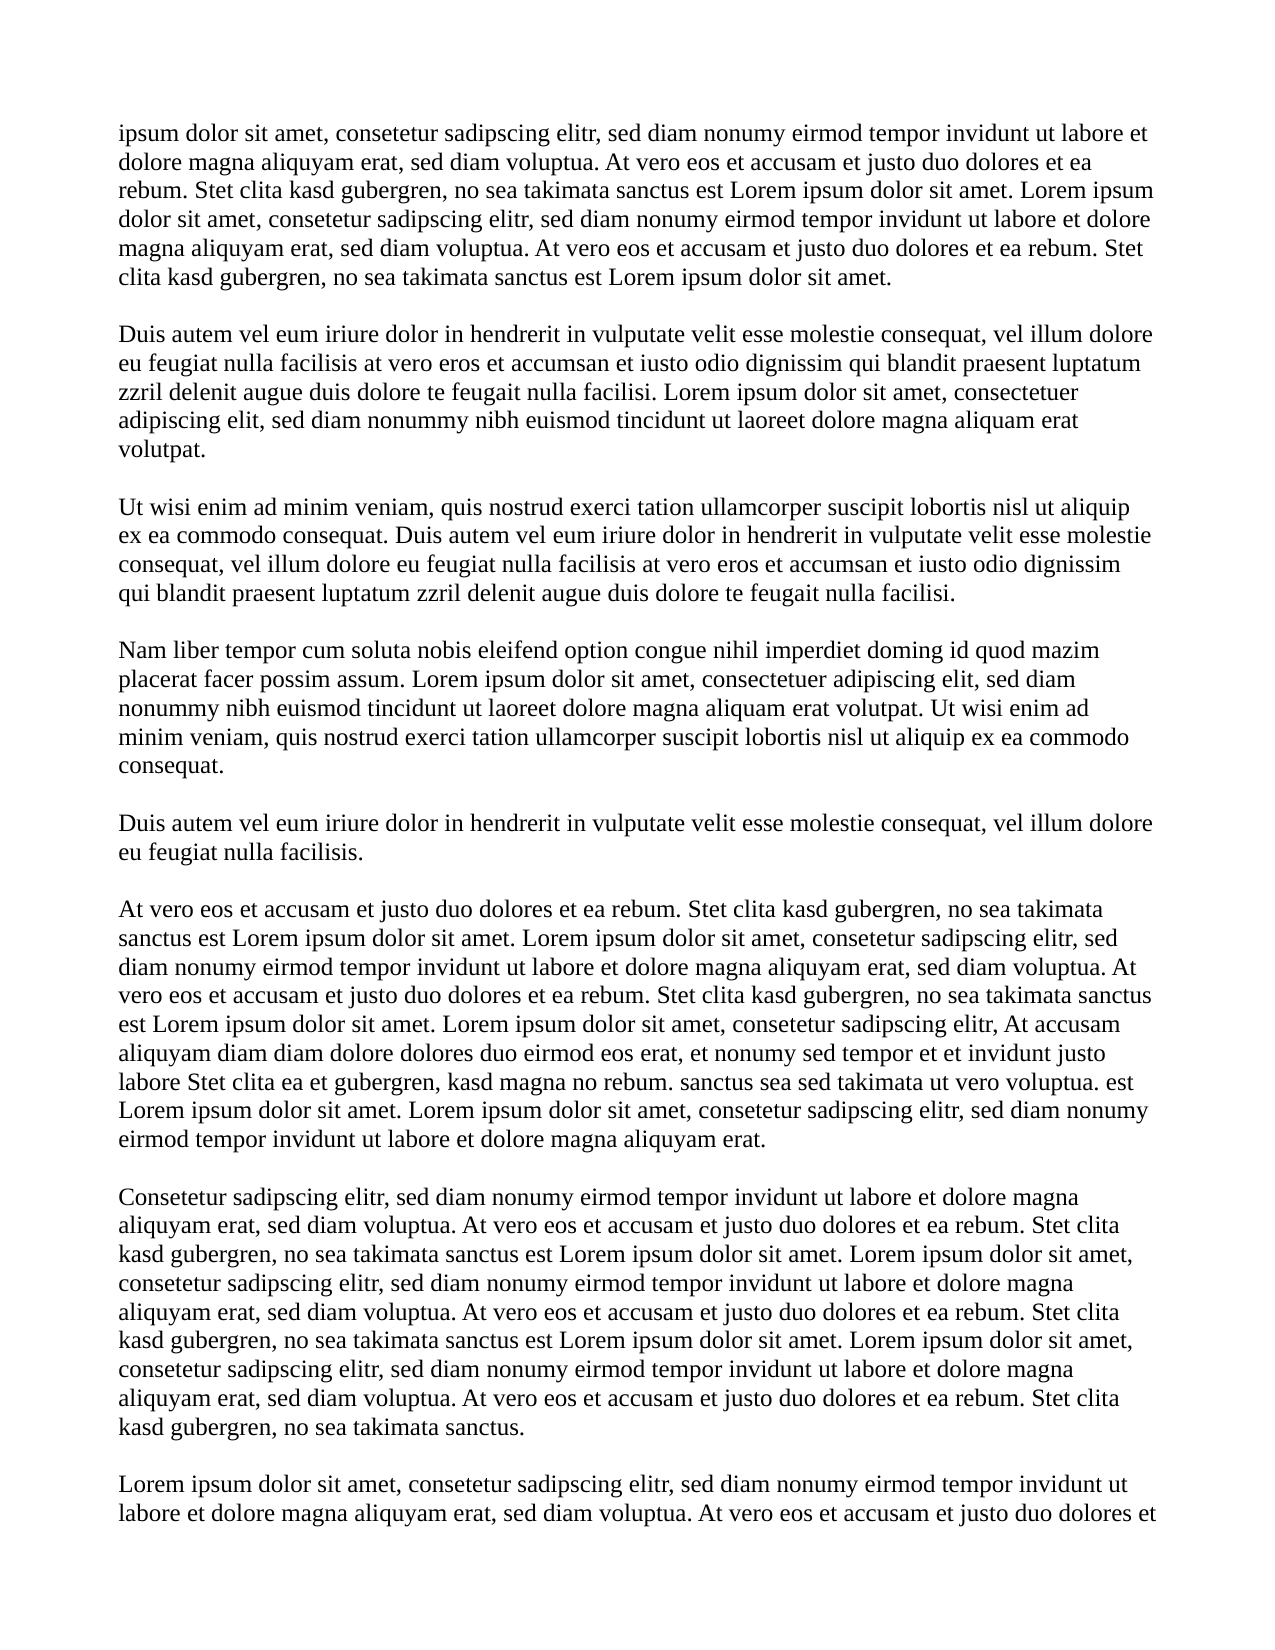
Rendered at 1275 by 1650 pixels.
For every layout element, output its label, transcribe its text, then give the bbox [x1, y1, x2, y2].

text Nam liber tempor cum soluta nobis eleifend option congue nihil imperdiet doming id quod mazim placerat facer possim assum. Lorem ipsum dolor sit amet, consectetuer adipiscing elit, sed diam nonummy nibh euismod tincidunt ut laoreet dolore magna aliquam erat volutpat. Ut wisi enim ad minim veniam, quis nostrud exerci tation ullamcorper suscipit lobortis nisl ut aliquip ex ea commodo consequat. [118, 636, 1157, 779]
text Lorem ipsum dolor sit amet, consetetur sadipscing elitr, sed diam nonumy eirmod tempor invidunt ut labore et dolore magna aliquyam erat, sed diam voluptua. At vero eos et accusam et justo duo dolores et [118, 1469, 1157, 1527]
text At vero eos et accusam et justo duo dolores et ea rebum. Stet clita kasd gubergren, no sea takimata sanctus est Lorem ipsum dolor sit amet. Lorem ipsum dolor sit amet, consetetur sadipscing elitr, sed diam nonumy eirmod tempor invidunt ut labore et dolore magna aliquyam erat, sed diam voluptua. At vero eos et accusam et justo duo dolores et ea rebum. Stet clita kasd gubergren, no sea takimata sanctus est Lorem ipsum dolor sit amet. Lorem ipsum dolor sit amet, consetetur sadipscing elitr, At accusam aliquyam diam diam dolore dolores duo eirmod eos erat, et nonumy sed tempor et et invidunt justo labore Stet clita ea et gubergren, kasd magna no rebum. sanctus sea sed takimata ut vero voluptua. est Lorem ipsum dolor sit amet. Lorem ipsum dolor sit amet, consetetur sadipscing elitr, sed diam nonumy eirmod tempor invidunt ut labore et dolore magna aliquyam erat. [118, 894, 1157, 1153]
text Duis autem vel eum iriure dolor in hendrerit in vulputate velit esse molestie consequat, vel illum dolore eu feugiat nulla facilisis at vero eros et accumsan et iusto odio dignissim qui blandit praesent luptatum zzril delenit augue duis dolore te feugait nulla facilisi. Lorem ipsum dolor sit amet, consectetuer adipiscing elit, sed diam nonummy nibh euismod tincidunt ut laoreet dolore magna aliquam erat volutpat. [118, 319, 1157, 463]
text Consetetur sadipscing elitr, sed diam nonumy eirmod tempor invidunt ut labore et dolore magna aliquyam erat, sed diam voluptua. At vero eos et accusam et justo duo dolores et ea rebum. Stet clita kasd gubergren, no sea takimata sanctus est Lorem ipsum dolor sit amet. Lorem ipsum dolor sit amet, consetetur sadipscing elitr, sed diam nonumy eirmod tempor invidunt ut labore et dolore magna aliquyam erat, sed diam voluptua. At vero eos et accusam et justo duo dolores et ea rebum. Stet clita kasd gubergren, no sea takimata sanctus est Lorem ipsum dolor sit amet. Lorem ipsum dolor sit amet, consetetur sadipscing elitr, sed diam nonumy eirmod tempor invidunt ut labore et dolore magna aliquyam erat, sed diam voluptua. At vero eos et accusam et justo duo dolores et ea rebum. Stet clita kasd gubergren, no sea takimata sanctus. [118, 1182, 1157, 1441]
text Ut wisi enim ad minim veniam, quis nostrud exerci tation ullamcorper suscipit lobortis nisl ut aliquip ex ea commodo consequat. Duis autem vel eum iriure dolor in hendrerit in vulputate velit esse molestie consequat, vel illum dolore eu feugiat nulla facilisis at vero eros et accumsan et iusto odio dignissim qui blandit praesent luptatum zzril delenit augue duis dolore te feugait nulla facilisi. [118, 492, 1157, 607]
text ipsum dolor sit amet, consetetur sadipscing elitr, sed diam nonumy eirmod tempor invidunt ut labore et dolore magna aliquyam erat, sed diam voluptua. At vero eos et accusam et justo duo dolores et ea rebum. Stet clita kasd gubergren, no sea takimata sanctus est Lorem ipsum dolor sit amet. Lorem ipsum dolor sit amet, consetetur sadipscing elitr, sed diam nonumy eirmod tempor invidunt ut labore et dolore magna aliquyam erat, sed diam voluptua. At vero eos et accusam et justo duo dolores et ea rebum. Stet clita kasd gubergren, no sea takimata sanctus est Lorem ipsum dolor sit amet. [118, 118, 1157, 291]
text Duis autem vel eum iriure dolor in hendrerit in vulputate velit esse molestie consequat, vel illum dolore eu feugiat nulla facilisis. [118, 808, 1157, 866]
